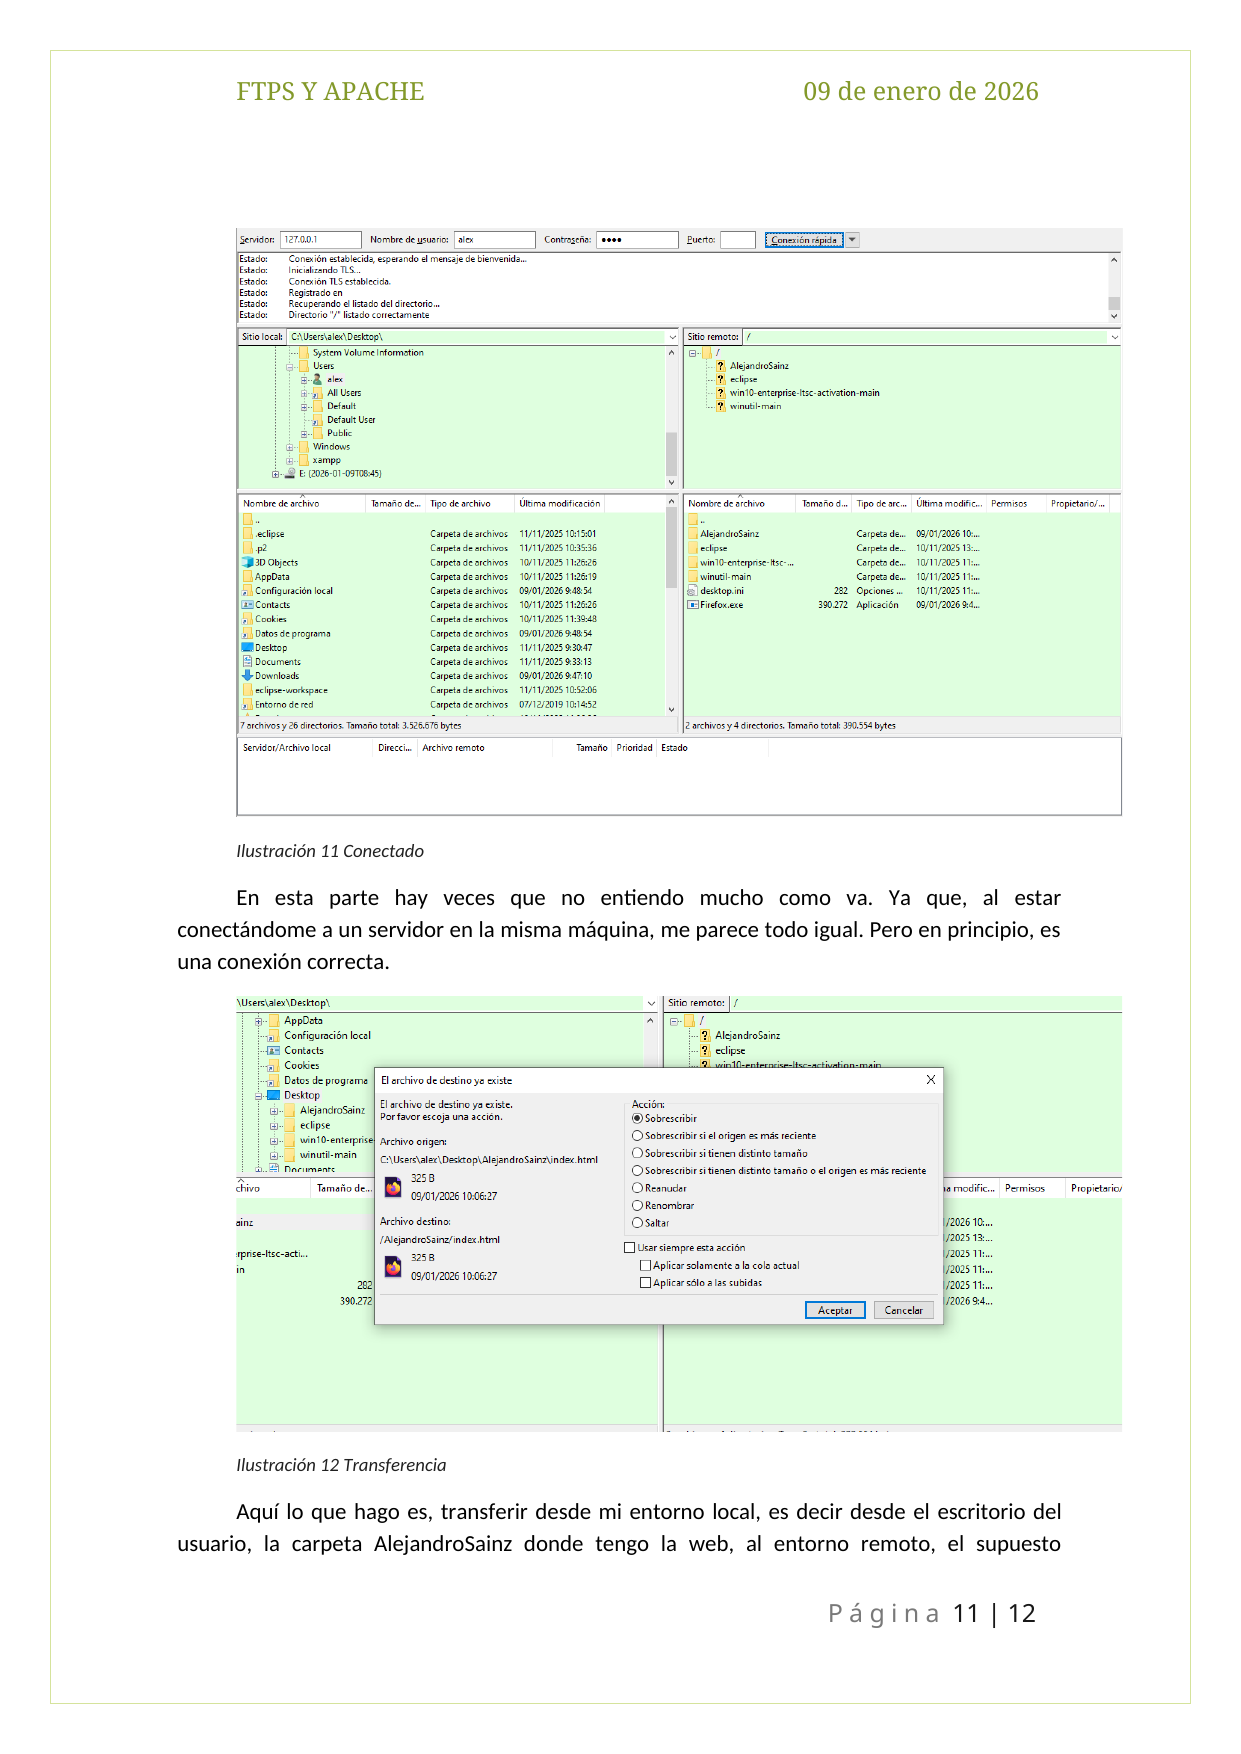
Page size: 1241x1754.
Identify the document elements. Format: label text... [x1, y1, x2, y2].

text En esta parte hay veces que no entiendo mucho como va. Ya que, al estar conectándome a un servidor en la misma máquina, me parece todo igual. Pero en principio, es una conexión correcta. [177, 883, 1063, 975]
text Ilustración 12 Transferencia [177, 1453, 1063, 1476]
text Aquí lo que hago es, transferir desde mi entorno local, es decir desde el escritorio del usuario, la carpeta AlejandroSainz donde tengo la web, al entorno remoto, el supuesto [177, 1497, 1063, 1557]
text Ilustración 11 Conectado [177, 839, 1063, 862]
